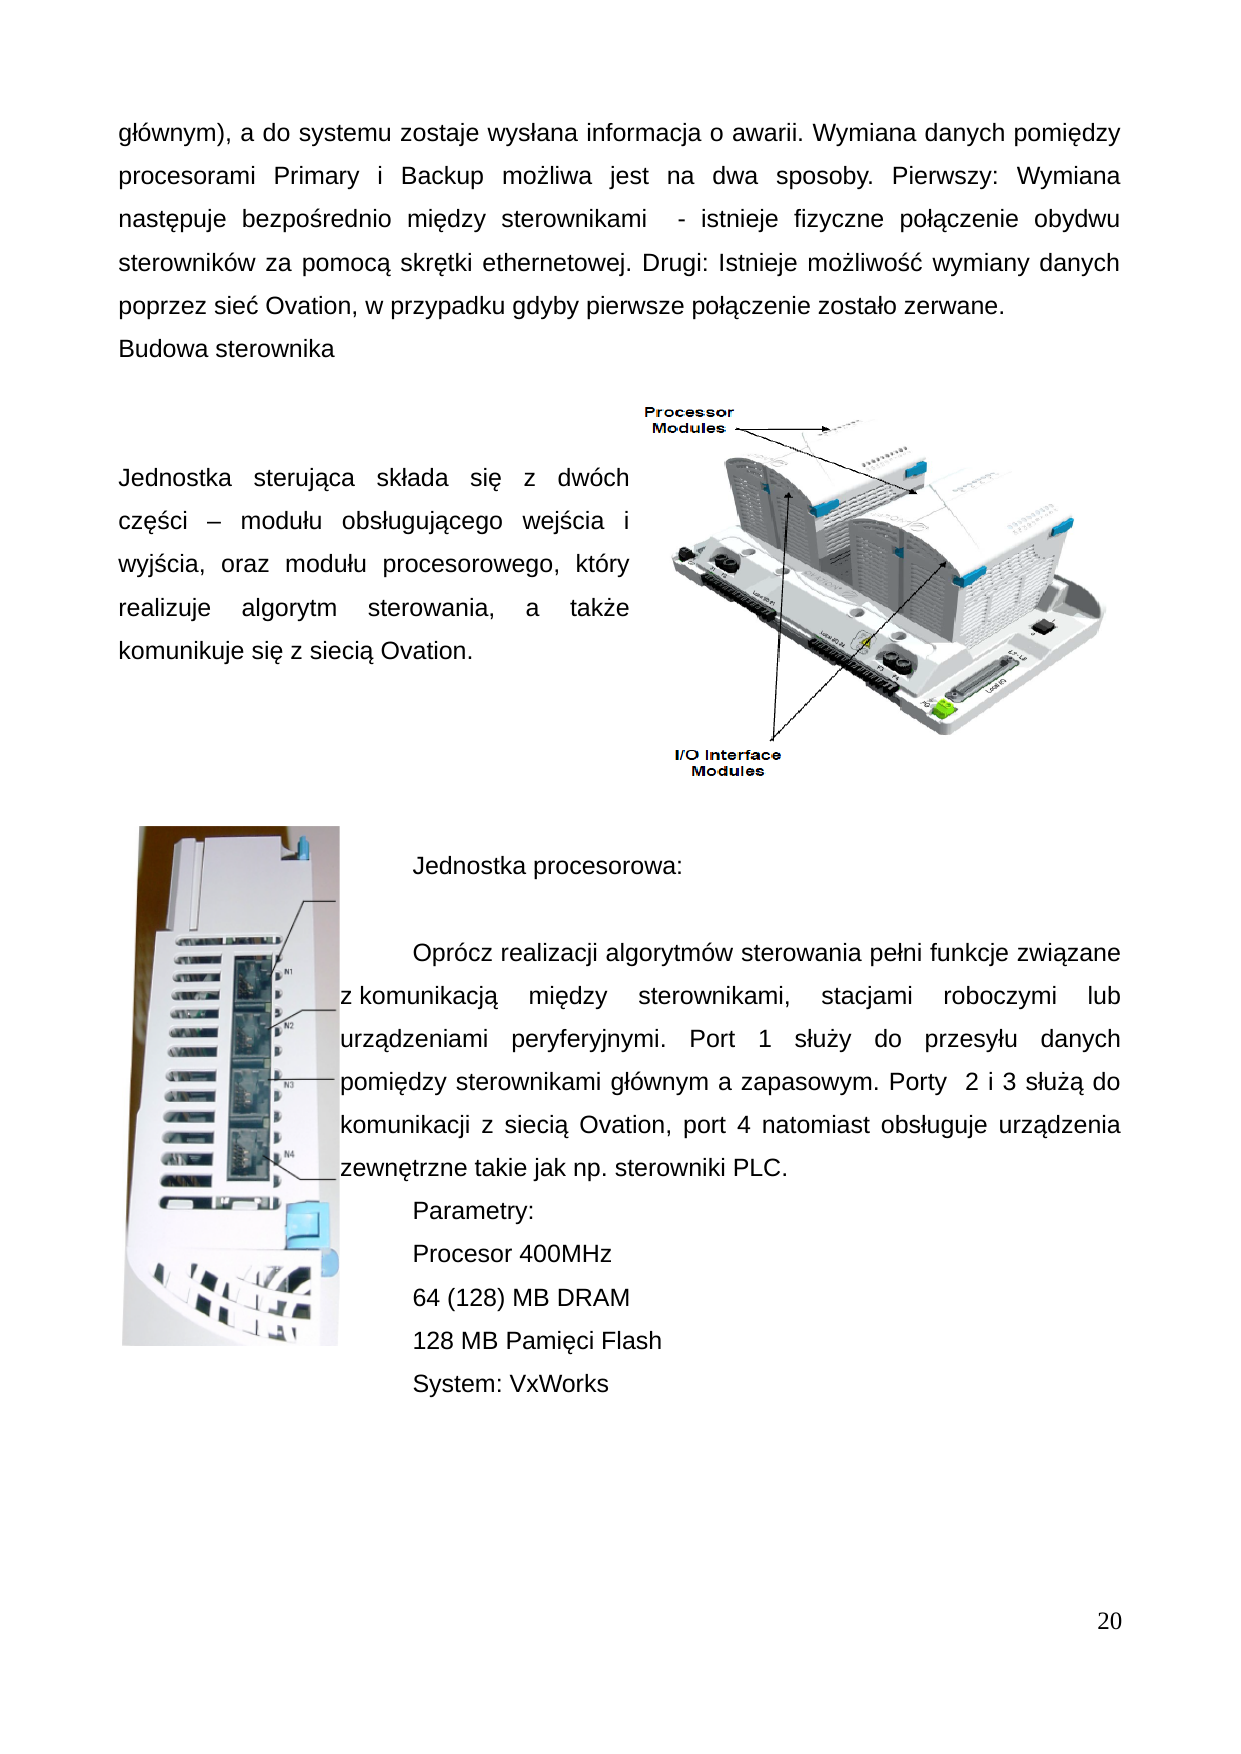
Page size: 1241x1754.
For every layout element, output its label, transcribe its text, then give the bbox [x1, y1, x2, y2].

picture [121, 825, 340, 1346]
text Jednostka sterująca składa się z dwóch części – modułu obsługującego wejścia i wyjścia, oraz modułu procesorowego, który realizuje algorytm sterowania, a także komunikuje się z siecią Ovation. [118, 463, 630, 664]
text 128 MB Pamięci Flash [118, 1326, 1122, 1354]
text System: VxWorks [118, 1369, 1122, 1397]
text Oprócz realizacji algorytmów sterowania pełni funkcje związane z komunikacją między sterownikami, stacjami roboczymi lub urządzeniami peryferyjnymi. Port 1 służy do przesyłu danych pomiędzy sterownikami głównym a zapasowym. Porty 2 i 3 służą do komunikacji z siecią Ovation, port 4 natomiast obsługuje urządzenia zewnętrzne takie jak np. sterowniki PLC. [340, 937, 1122, 1182]
text głównym), a do systemu zostaje wysłana informacja o awarii. Wymiana danych pomiędzy procesorami Primary i Backup możliwa jest na dwa sposoby. Pierwszy: Wymiana następuje bezpośrednio między sterownikami - istnieje fizyczne połączenie obydwu sterowników za pomocą skrętki ethernetowej. Drugi: Istnieje możliwość wymiany danych poprzez sieć Ovation, w przypadku gdyby pierwsze połączenie zostało zerwane. [118, 118, 1122, 319]
text Jednostka procesorowa: [340, 851, 1122, 880]
text Parametry: [340, 1196, 1122, 1225]
text Procesor 400MHz [340, 1239, 1122, 1268]
text 64 (128) MB DRAM [340, 1282, 1122, 1311]
text Budowa sterownika [118, 334, 1122, 362]
picture [630, 399, 1112, 804]
